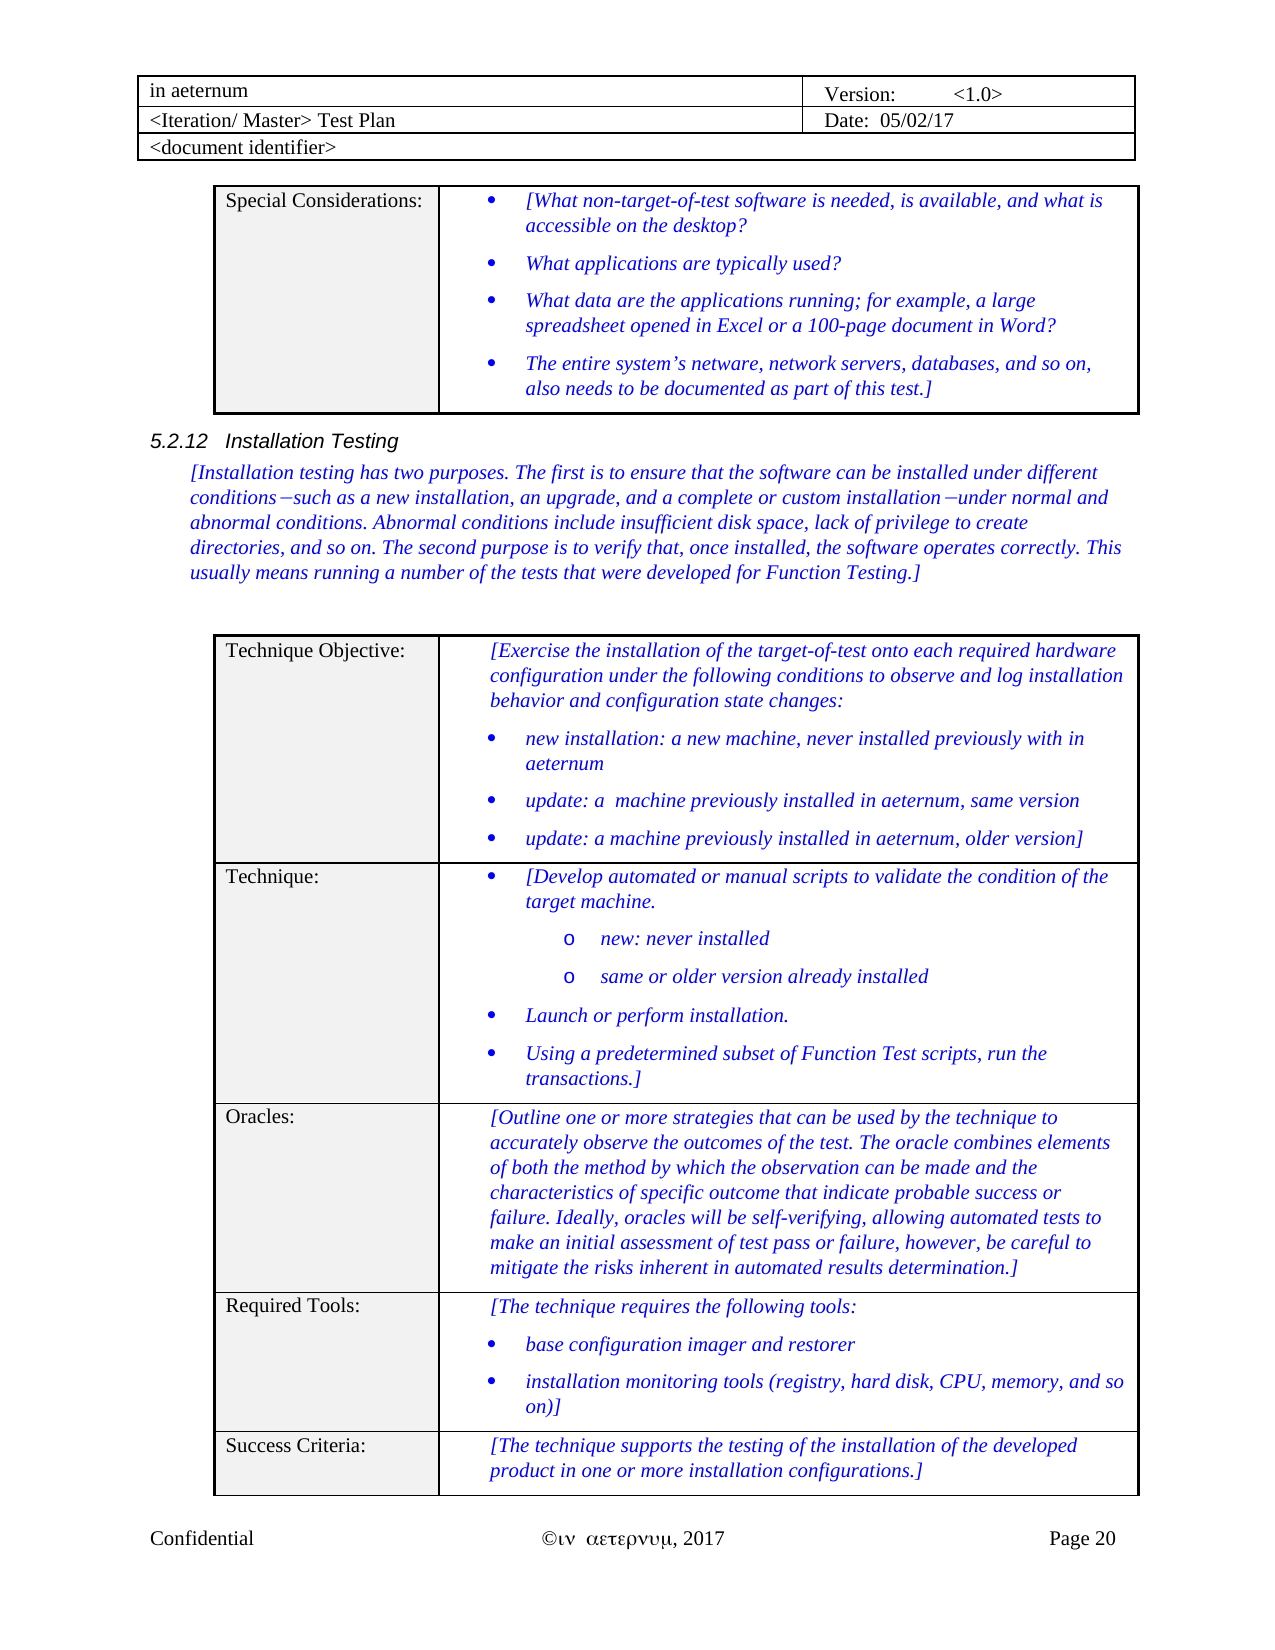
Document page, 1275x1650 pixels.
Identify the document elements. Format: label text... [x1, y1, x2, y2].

table_cell [The technique supports the testing of the installation of the developed product in one or more installation configurations.] [440, 1432, 1137, 1495]
table_cell [What non-target-of-test software is needed, is available, and what is accessible on the desktop? What applications are typically used? What data are the applications running; for example, a large spreadsheet opened in Excel or a 100-page document in Word? The entire system’s netware, network servers, databases, and so on, also needs to be documented as part of this test.] [440, 187, 1137, 412]
table_header Technique Objective: [216, 637, 438, 862]
table_cell [Outline one or more strategies that can be used by the technique to accurately observe the outcomes of the test. The oracle combines elements of both the method by which the observation can be made and the characteristics of specific outcome that indicate probable success or failure. Ideally, oracles will be self-verifying, allowing automated tests to make an initial assessment of test pass or failure, however, be careful to mitigate the risks inherent in automated results determination.] [440, 1104, 1137, 1292]
table_header [Exercise the installation of the target-of-test onto each required hardware configuration under the following conditions to observe and log installation behavior and configuration state changes: new installation: a new machine, never installed previously with in aeternum update: a machine previously installed in aeternum, same version update: a machine previously installed in aeternum, older version] [440, 637, 1137, 862]
text [Installation testing has two purposes. The first is to ensure that the software can be installed under different conditionssuch as a new installation, an upgrade, and a complete or custom installationunder normal and abnormal conditions. Abnormal conditions include insufficient disk space, lack of privilege to create directories, and so on. The second purpose is to verify that, once installed, the software operates correctly. This usually means running a number of the tests that were developed for Function Testing.] [190, 459, 1125, 584]
table_cell Success Criteria: [216, 1432, 438, 1495]
table_cell [The technique requires the following tools: base configuration imager and restorer installation monitoring tools (registry, hard disk, CPU, memory, and so on)] [440, 1293, 1137, 1431]
table_cell [Develop automated or manual scripts to validate the condition of the target machine. new: never installed same or older version already installed Launch or perform installation. Using a predetermined subset of Function Test scripts, run the transactions.] [440, 864, 1137, 1102]
table_cell Special Considerations: [216, 187, 438, 412]
table_cell Required Tools: [216, 1293, 438, 1431]
table_cell Technique: [216, 864, 438, 1102]
subtitle Installation Testing [150, 428, 1125, 453]
table_cell Oracles: [216, 1104, 438, 1292]
